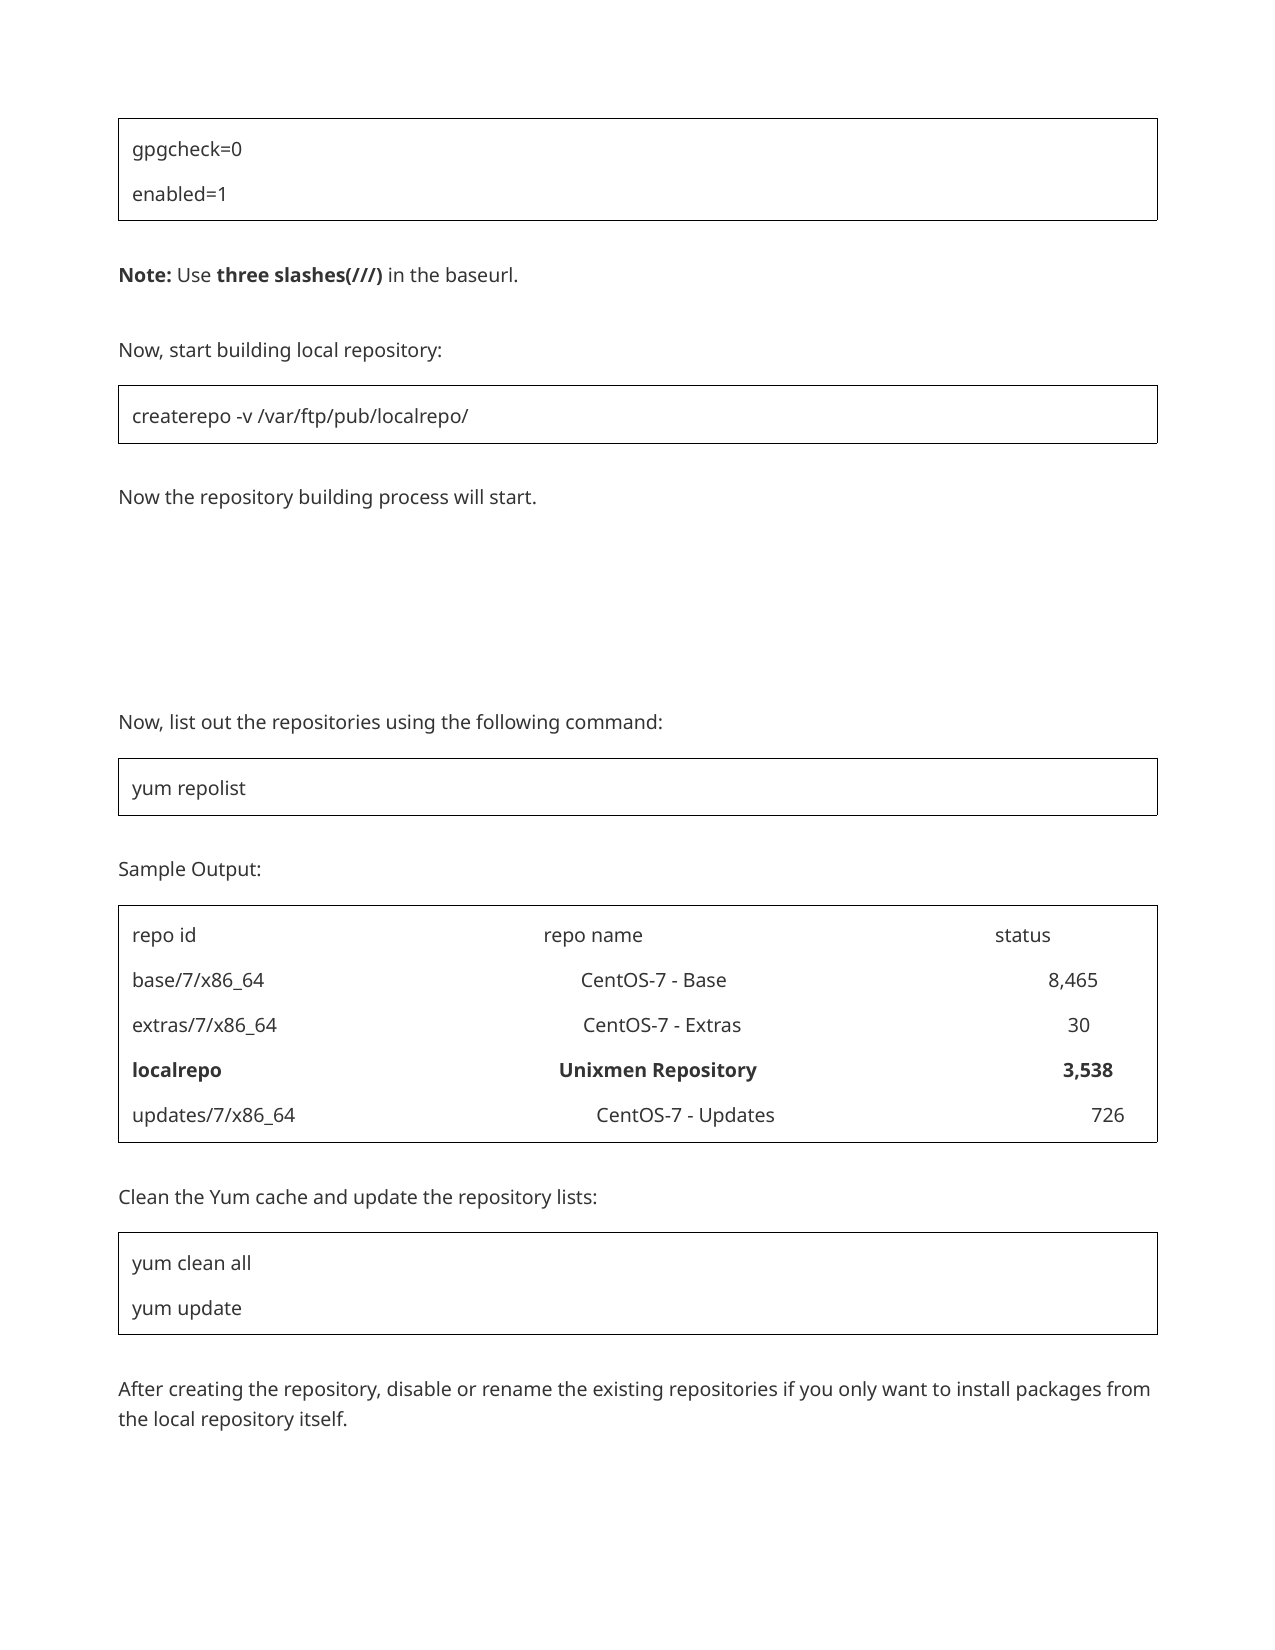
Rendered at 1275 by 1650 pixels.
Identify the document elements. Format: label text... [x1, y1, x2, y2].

text repo id repo name status [119, 906, 1157, 949]
text localrepo Unixmen Repository 3,538 [119, 1040, 1157, 1084]
text Now the repository building process will start. [118, 480, 1157, 510]
text Note: Use three slashes(///) in the baseurl. [118, 258, 1157, 288]
text yum repolist [119, 759, 1157, 815]
text Now, list out the repositories using the following command: [118, 705, 1157, 735]
text After creating the repository, disable or rename the existing repositories if you only want to install packages from the local repository itself. [118, 1372, 1157, 1432]
text gpgcheck=0 [119, 119, 1157, 162]
text base/7/x86_64 CentOS-7 - Base 8,465 [119, 950, 1157, 994]
text yum clean all [119, 1233, 1157, 1276]
text Clean the Yum cache and update the repository lists: [118, 1180, 1157, 1210]
text Sample Output: [118, 852, 1157, 882]
text yum update [119, 1277, 1157, 1334]
text updates/7/x86_64 CentOS-7 - Updates 726 [119, 1085, 1157, 1142]
text enabled=1 [119, 163, 1157, 220]
text Now, start building local repository: [118, 333, 1157, 363]
text extras/7/x86_64 CentOS-7 - Extras 30 [119, 995, 1157, 1039]
text createrepo -v /var/ftp/pub/localrepo/ [119, 386, 1157, 443]
